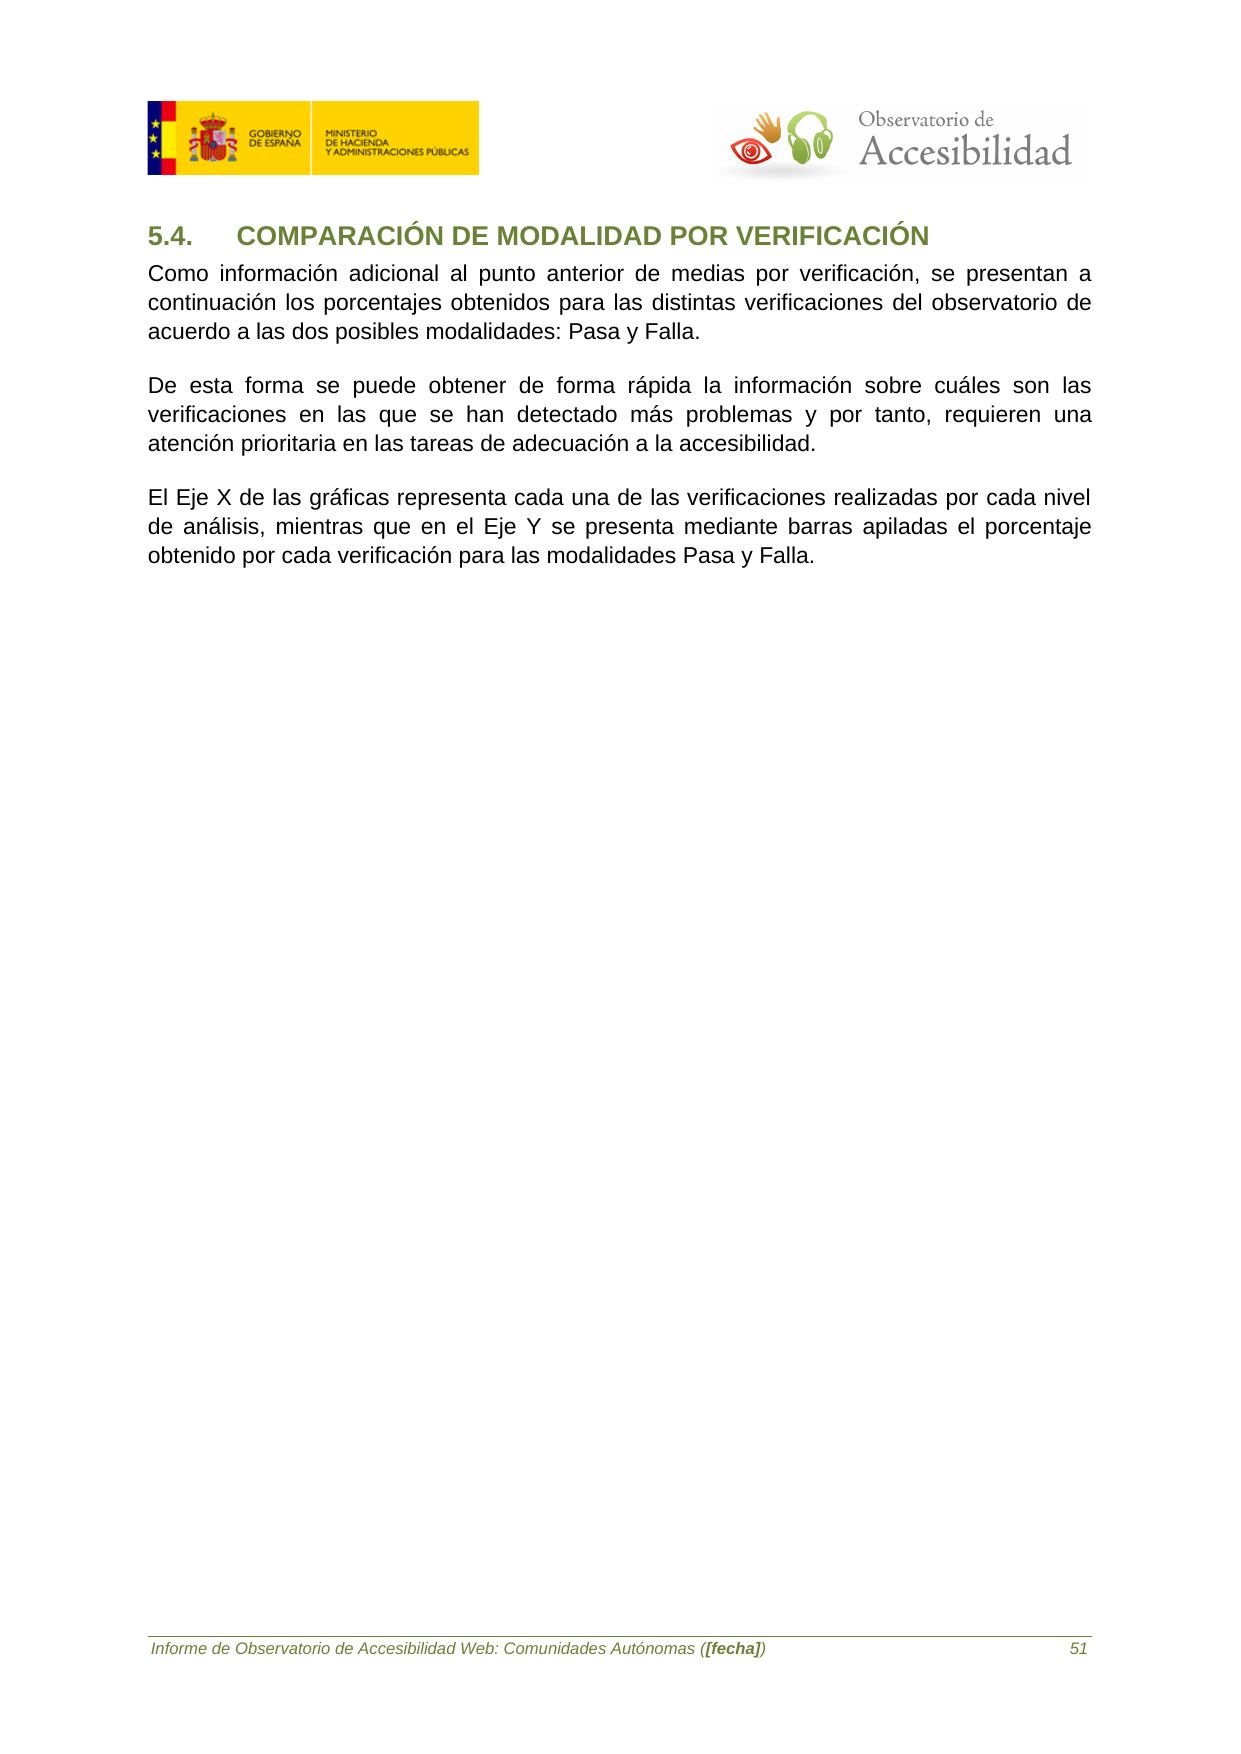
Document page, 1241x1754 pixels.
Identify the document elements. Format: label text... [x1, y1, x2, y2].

subtitle Comparación de Modalidad por Verificación [148, 220, 1092, 251]
picture [147, 101, 479, 175]
text Como información adicional al punto anterior de medias por verificación, se presentan a continuación los porcentajes obtenidos para las distintas verificaciones del observatorio de acuerdo a las dos posibles modalidades: Pasa y Falla. [148, 260, 1092, 344]
text De esta forma se puede obtener de forma rápida la información sobre cuáles son las verificaciones en las que se han detectado más problemas y por tanto, requieren una atención prioritaria en las tareas de adecuación a la accesibilidad. [148, 372, 1092, 456]
picture [710, 102, 1086, 185]
text El Eje X de las gráficas representa cada una de las verificaciones realizadas por cada nivel de análisis, mientras que en el Eje Y se presenta mediante barras apiladas el porcentaje obtenido por cada verificación para las modalidades Pasa y Falla. [148, 484, 1092, 568]
